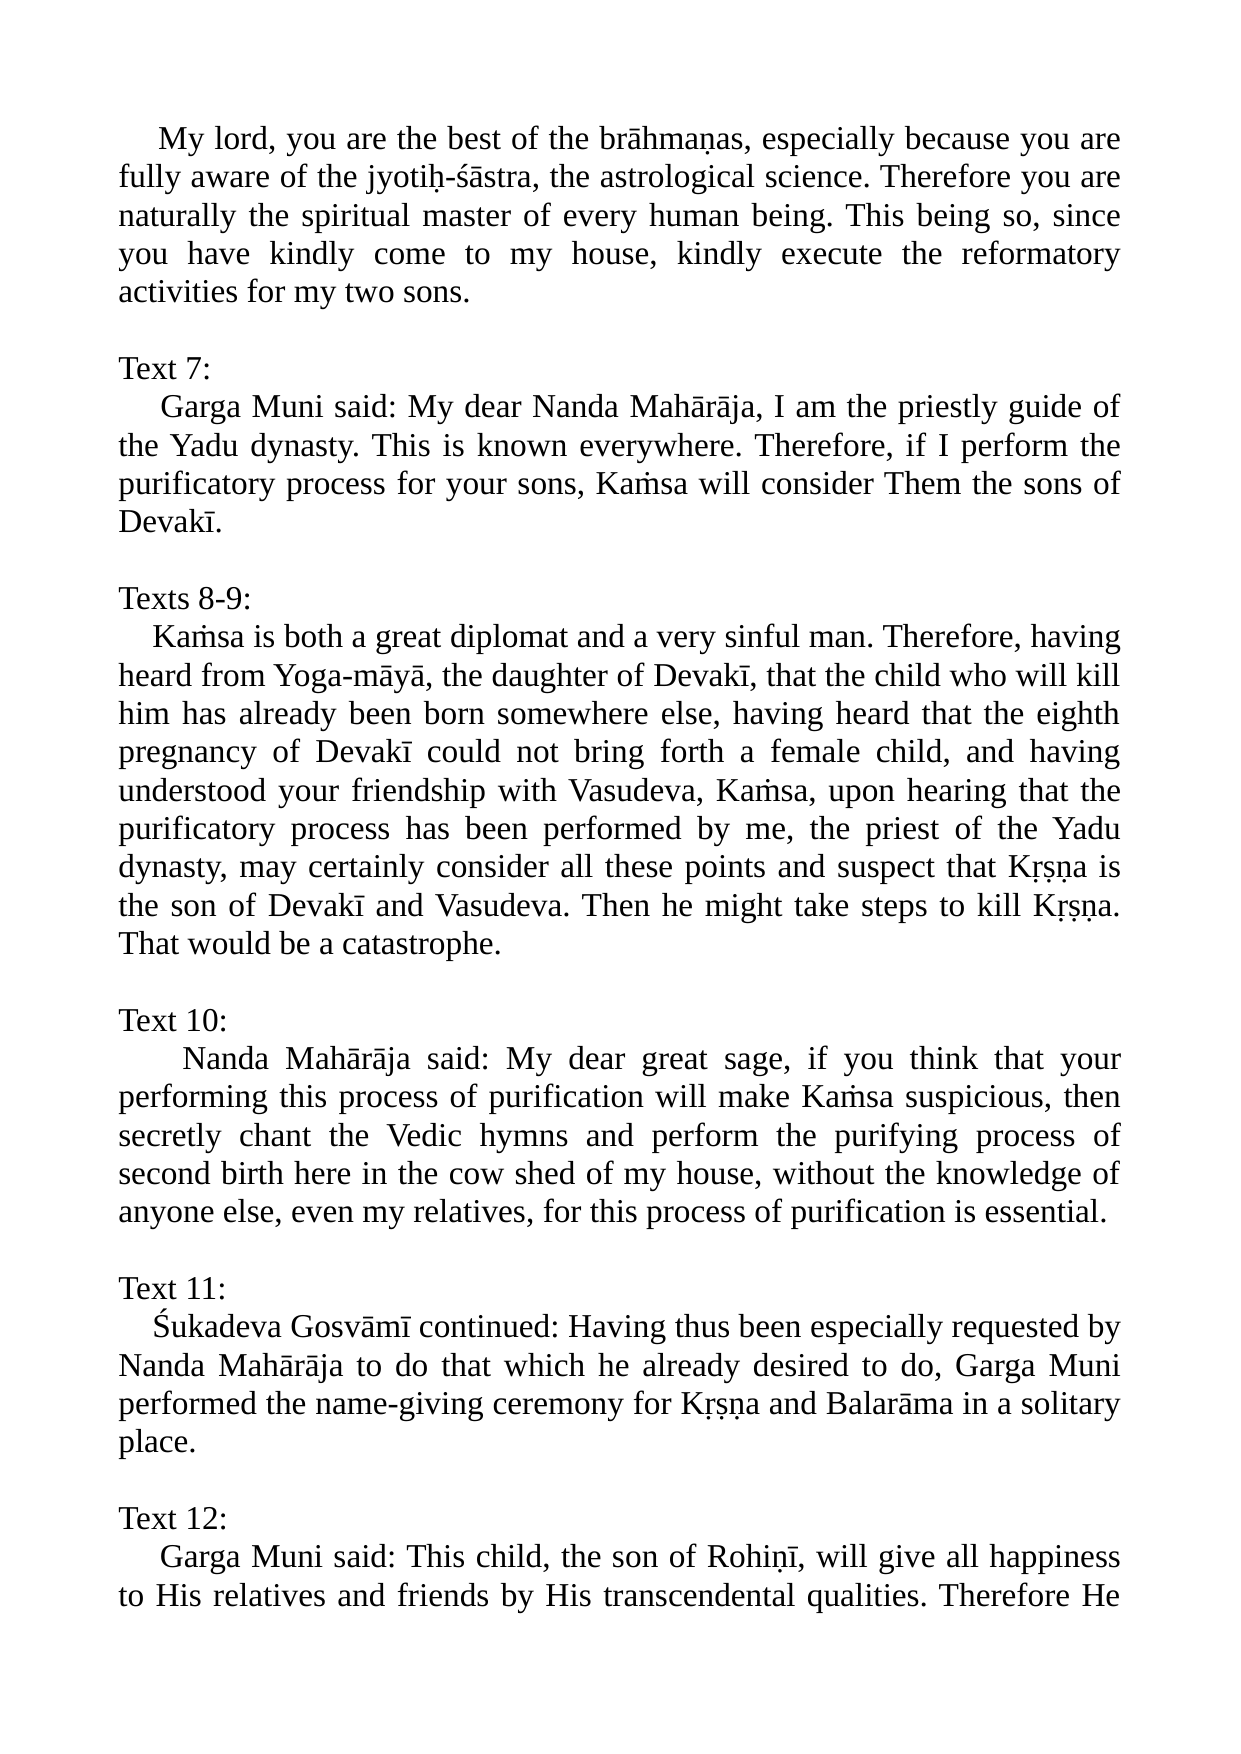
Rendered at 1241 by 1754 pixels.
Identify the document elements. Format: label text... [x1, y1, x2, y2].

text Kaṁsa is both a great diplomat and a very sinful man. Therefore, having heard from Yoga-māyā, the daughter of Devakī, that the child who will kill him has already been born somewhere else, having heard that the eighth pregnancy of Devakī could not bring forth a female child, and having understood your friendship with Vasudeva, Kaṁsa, upon hearing that the purificatory process has been performed by me, the priest of the Yadu dynasty, may certainly consider all these points and suspect that Kṛṣṇa is the son of Devakī and Vasudeva. Then he might take steps to kill Kṛṣṇa. That would be a catastrophe. [118, 616, 1122, 961]
text Text 7: [118, 348, 1122, 386]
text Text 10: [118, 1000, 1122, 1038]
text Text 12: [118, 1498, 1122, 1536]
text My lord, you are the best of the brāhmaṇas, especially because you are fully aware of the jyotiḥ-śāstra, the astrological science. Therefore you are naturally the spiritual master of every human being. This being so, since you have kindly come to my house, kindly execute the reformatory activities for my two sons. [118, 118, 1122, 310]
text Nanda Mahārāja said: My dear great sage, if you think that your performing this process of purification will make Kaṁsa suspicious, then secretly chant the Vedic hymns and perform the purifying process of second birth here in the cow shed of my house, without the knowledge of anyone else, even my relatives, for this process of purification is essential. [118, 1038, 1122, 1230]
text Text 11: [118, 1268, 1122, 1306]
text Garga Muni said: My dear Nanda Mahārāja, I am the priestly guide of the Yadu dynasty. This is known everywhere. Therefore, if I perform the purificatory process for your sons, Kaṁsa will consider Them the sons of Devakī. [118, 386, 1122, 540]
text Śukadeva Gosvāmī continued: Having thus been especially requested by Nanda Mahārāja to do that which he already desired to do, Garga Muni performed the name-giving ceremony for Kṛṣṇa and Balarāma in a solitary place. [118, 1306, 1122, 1460]
text Texts 8-9: [118, 578, 1122, 616]
text Garga Muni said: This child, the son of Rohiṇī, will give all happiness to His relatives and friends by His transcendental qualities. Therefore He [118, 1536, 1122, 1613]
